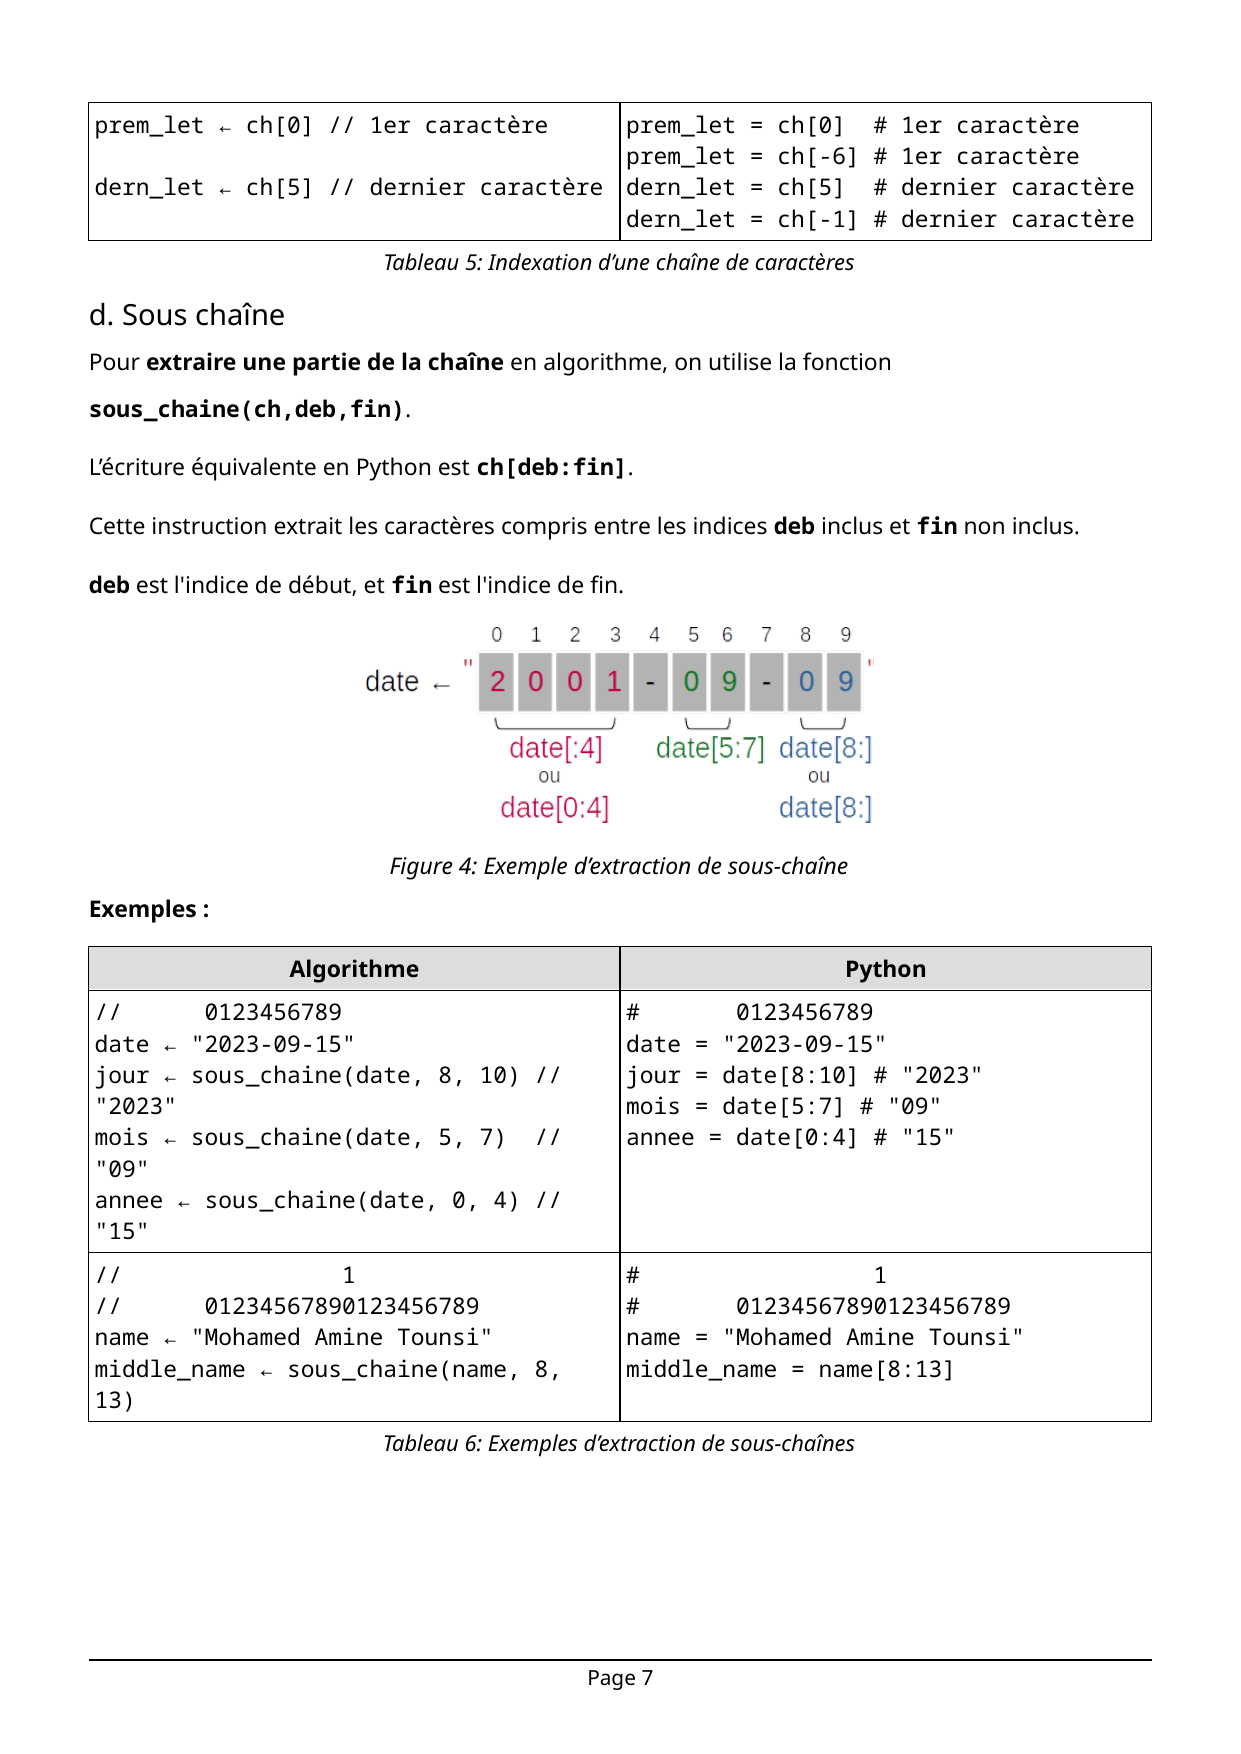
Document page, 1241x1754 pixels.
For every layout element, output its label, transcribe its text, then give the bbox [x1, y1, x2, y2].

text Tableau 5: Indexation d’une chaîne de caractères [88, 247, 1152, 276]
table_cell prem_let = ch[0] # 1er caractère prem_let = ch[-6] # 1er caractère dern_let = ch[5] # dernier caractère dern_let = ch[-1] # dernier caractère [621, 103, 1151, 239]
picture [366, 627, 874, 823]
text Tableau 6: Exemples d’extraction de sous-chaînes [88, 1428, 1152, 1458]
text Cette instruction extrait les caractères compris entre les indices deb inclus et fin non inclus. [88, 510, 1152, 541]
text Pour extraire une partie de la chaîne en algorithme, on utilise la fonction sous_chaine(ch,deb,fin). [88, 346, 1152, 424]
text L’écriture équivalente en Python est ch[deb:fin]. [88, 451, 1152, 482]
table_cell # 1 # 01234567890123456789 name = "Mohamed Amine Tounsi" middle_name = name[8:13] [621, 1253, 1151, 1421]
text deb est l'indice de début, et fin est l'indice de fin. [88, 569, 1152, 600]
table_cell // 0123456789 date ← "2023-09-15" jour ← sous_chaine(date, 8, 10) // "2023" mois ← sous_chaine(date, 5, 7) // "09" annee ← sous_chaine(date, 0, 4) // "15" [89, 991, 619, 1252]
table_header Algorithme [89, 947, 619, 989]
table_header Python [621, 947, 1151, 989]
table_cell # 0123456789 date = "2023-09-15" jour = date[8:10] # "2023" mois = date[5:7] # "09" annee = date[0:4] # "15" [621, 991, 1151, 1252]
text Figure 4: Exemple d’extraction de sous-chaîne [88, 850, 1152, 881]
text Exemples : [88, 893, 1152, 924]
table_cell // 1 // 01234567890123456789 name ← "Mohamed Amine Tounsi" middle_name ← sous_chaine(name, 8, 13) [89, 1253, 619, 1421]
table_cell prem_let ← ch[0] // 1er caractère dern_let ← ch[5] // dernier caractère [89, 103, 619, 239]
subtitle d. Sous chaîne [88, 294, 1152, 334]
